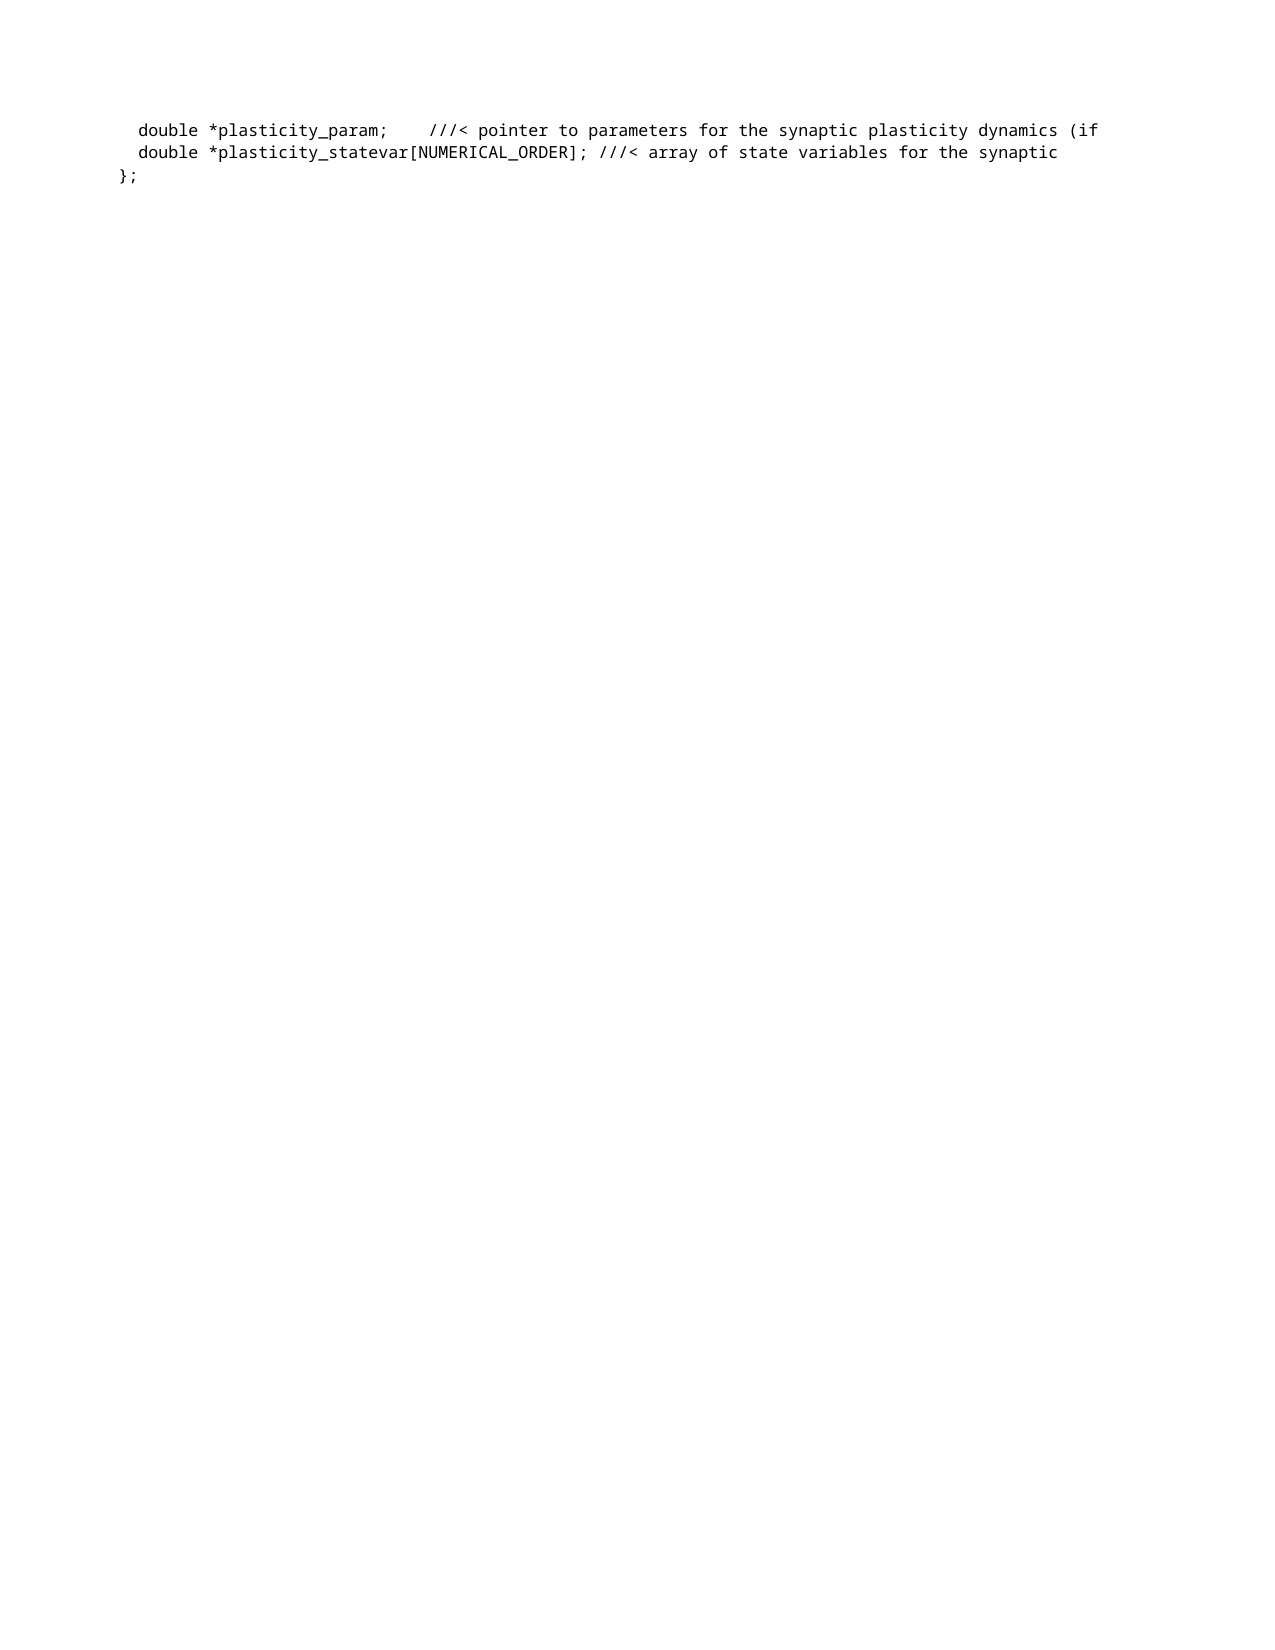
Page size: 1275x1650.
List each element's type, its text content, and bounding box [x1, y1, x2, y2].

text double *plasticity_param; ///< pointer to parameters for the synaptic plasticity dynamics (if [118, 118, 1157, 141]
text double *plasticity_statevar[NUMERICAL_ORDER]; ///< array of state variables for the synaptic [118, 141, 1157, 163]
text }; [118, 163, 1157, 186]
